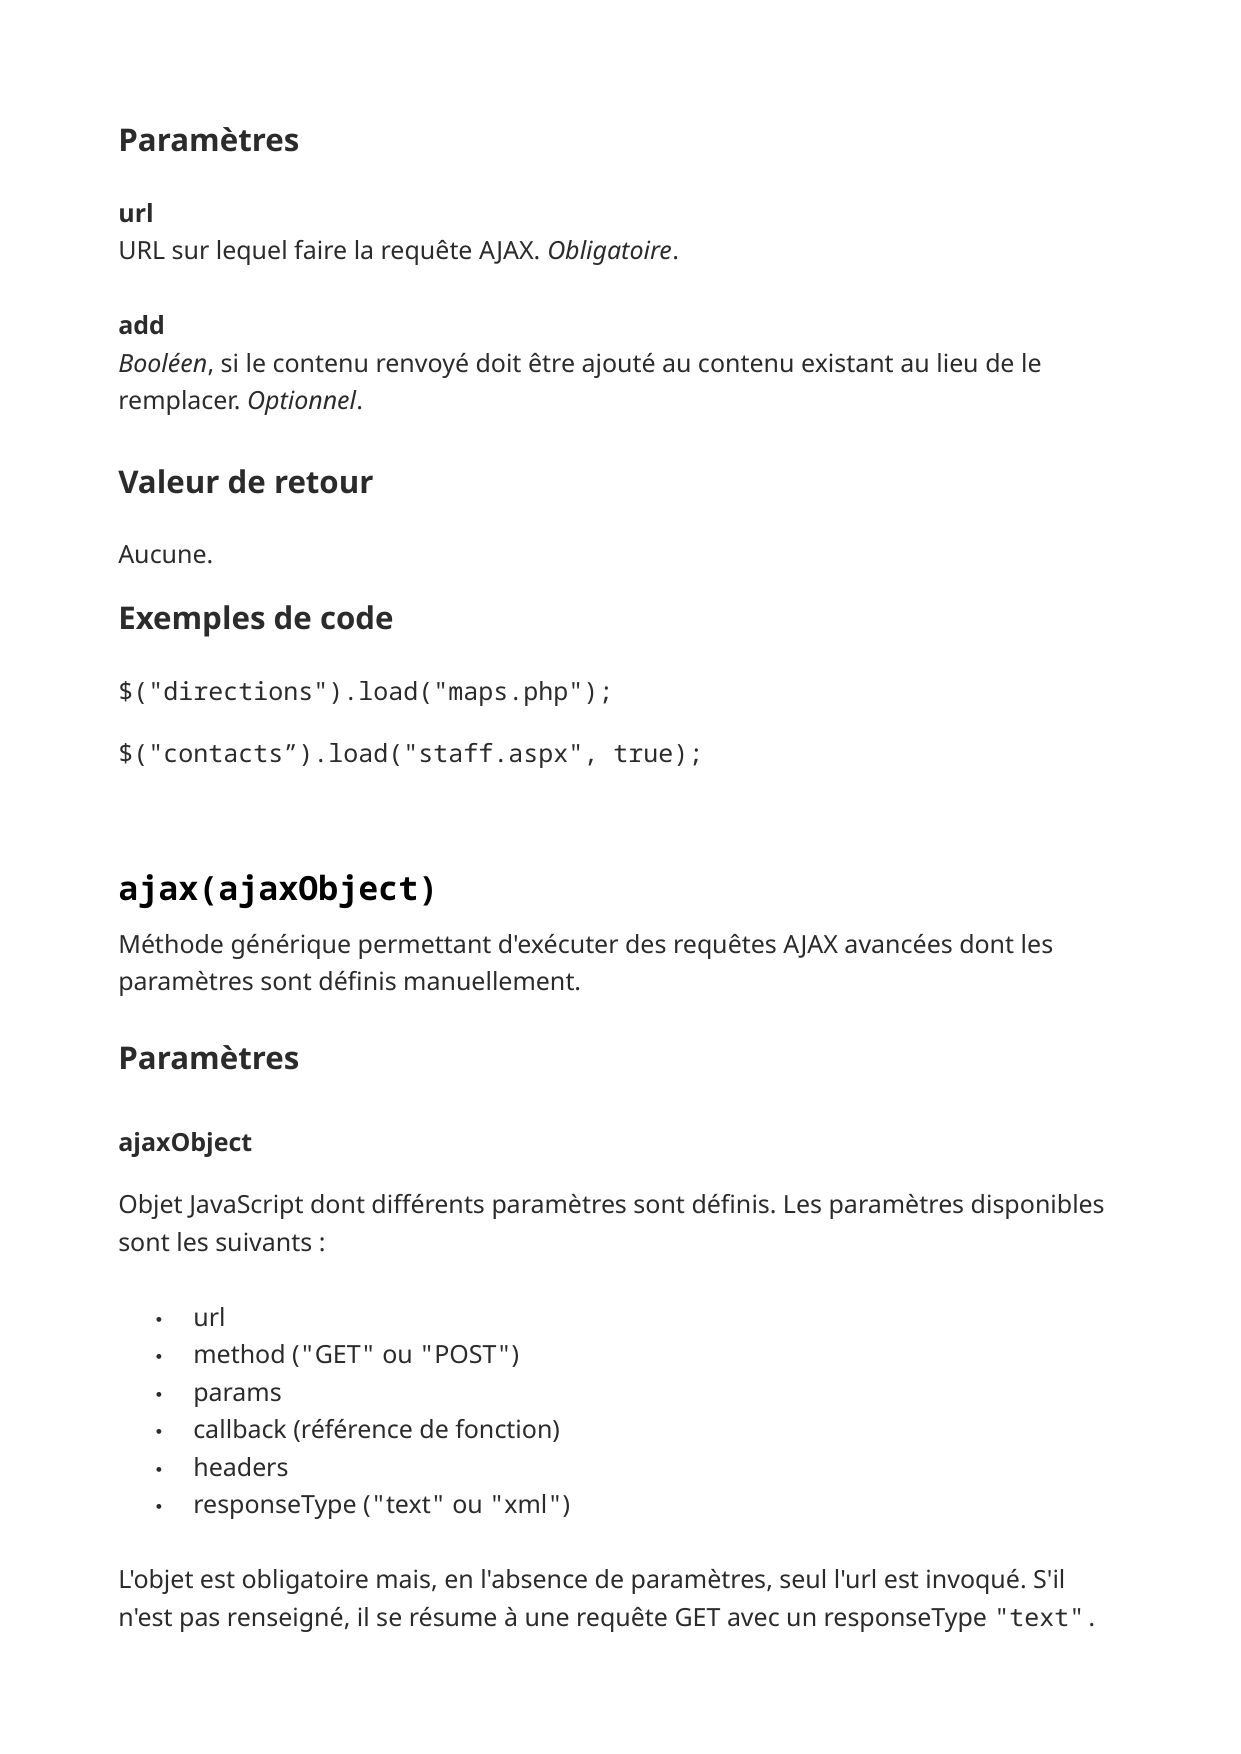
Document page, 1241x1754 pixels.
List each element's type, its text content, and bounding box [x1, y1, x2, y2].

text Paramètres [118, 118, 1122, 161]
text Booléen, si le contenu renvoyé doit être ajouté au contenu existant au lieu de le remplacer. Optionnel. [118, 342, 1122, 417]
text Méthode générique permettant d'exécuter des requêtes AJAX avancées dont les paramètres sont définis manuellement. Paramètres ajaxObject [118, 923, 1122, 1158]
text Valeur de retour [118, 417, 1122, 502]
list method ("GET" ou "POST") [156, 1333, 1122, 1371]
text url [118, 192, 1122, 229]
text L'objet est obligatoire mais, en l'absence de paramètres, seul l'url est invoqué. S'il n'est pas renseigné, il se résume à une requête GET avec un responseType "text". [118, 1558, 1122, 1633]
text add [118, 267, 1122, 342]
subtitle ajax(ajaxObject) [118, 820, 1122, 911]
list responseType ("text" ou "xml") [156, 1483, 1122, 1521]
list params [156, 1371, 1122, 1408]
list headers [156, 1446, 1122, 1483]
list url [156, 1296, 1122, 1333]
text URL sur lequel faire la requête AJAX. Obligatoire. [118, 229, 1122, 267]
text Aucune. [118, 533, 1122, 571]
text Objet JavaScript dont différents paramètres sont définis. Les paramètres disponibles sont les suivants : [118, 1183, 1122, 1258]
text $("directions").load("maps.php"); [118, 670, 1122, 707]
text Exemples de code [118, 596, 1122, 638]
list callback (référence de fonction) [156, 1408, 1122, 1446]
text $("contacts”).load("staff.aspx", true); [118, 732, 1122, 770]
